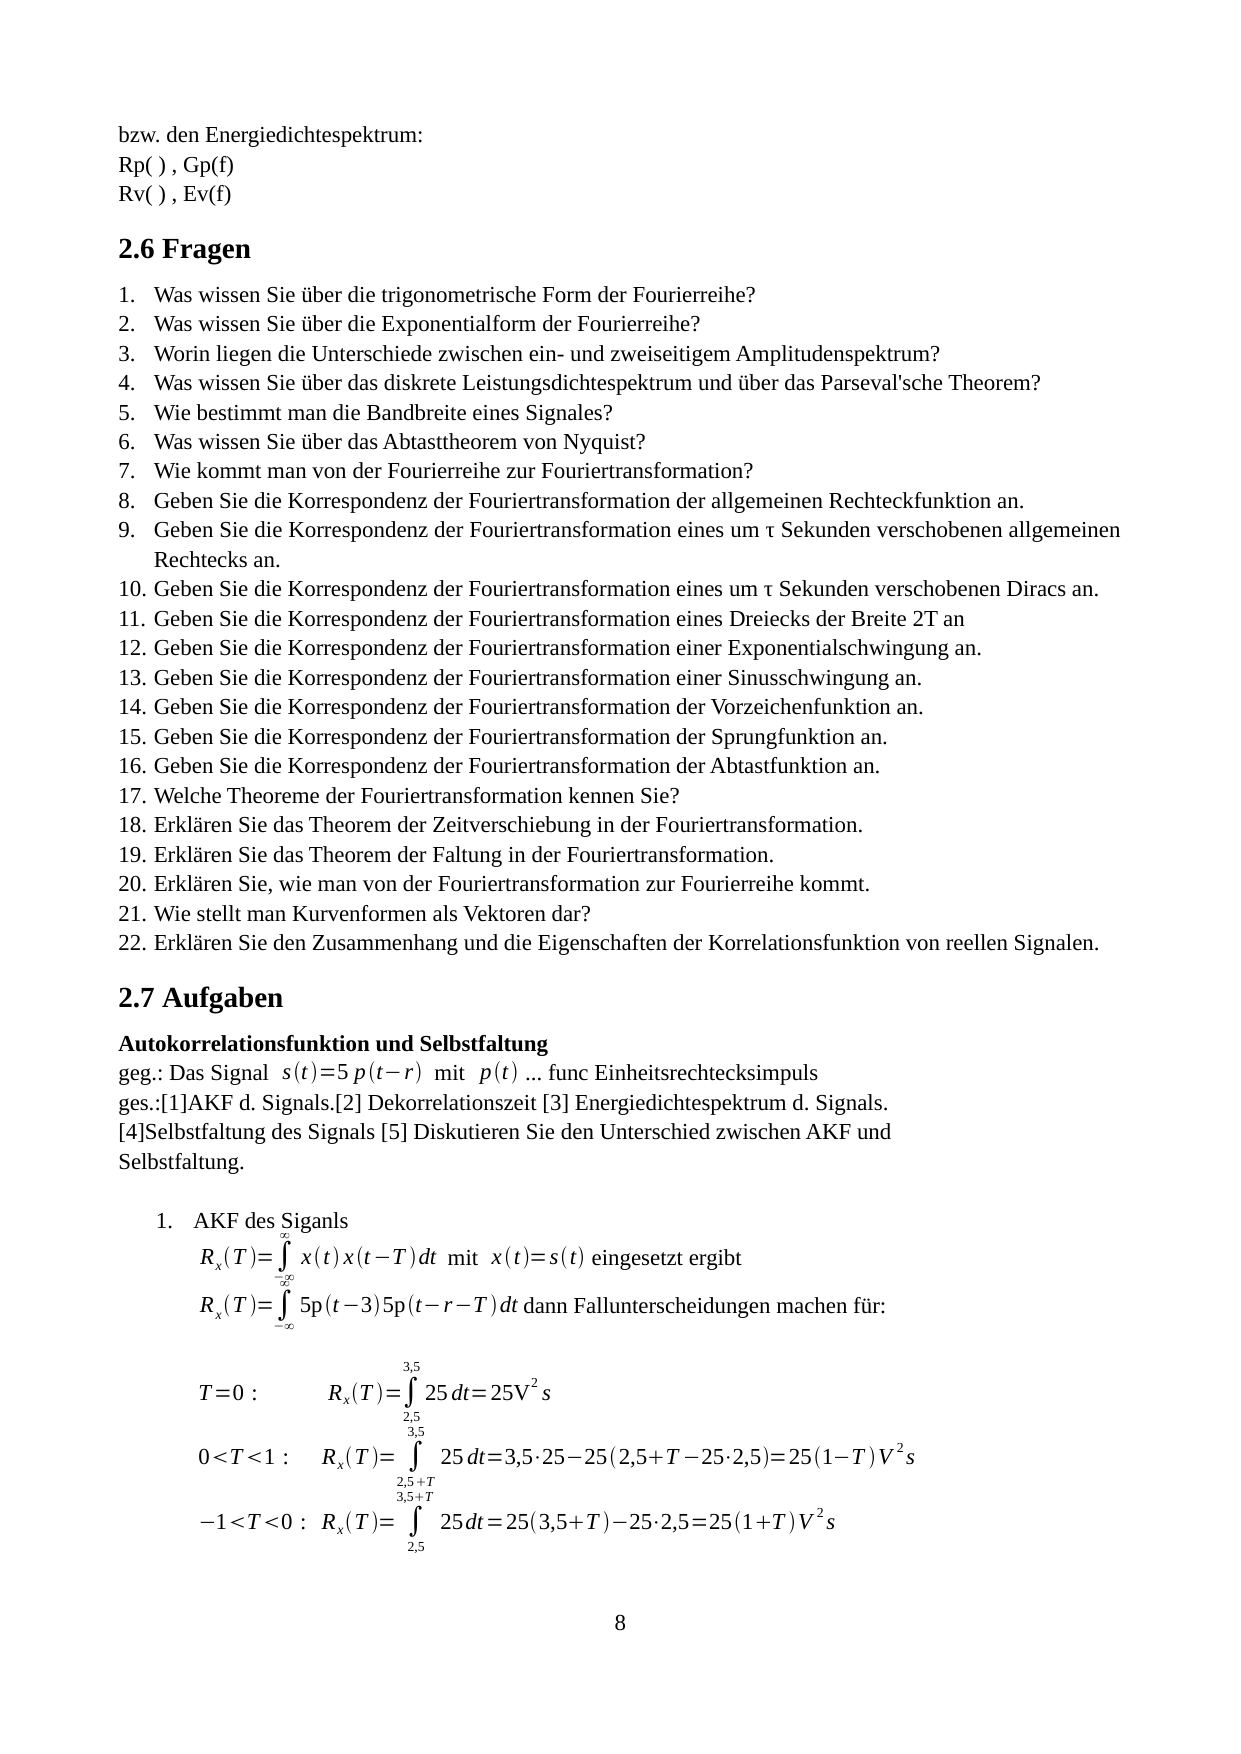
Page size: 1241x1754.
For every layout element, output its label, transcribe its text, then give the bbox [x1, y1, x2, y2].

list Geben Sie die Korrespondenz der Fouriertransformation der Sprungfunktion an. [118, 720, 1122, 749]
list Erklären Sie den Zusammenhang und die Eigenschaften der Korrelationsfunktion von reellen Signalen. [118, 926, 1122, 956]
list Geben Sie die Korrespondenz der Fouriertransformation eines um τ Sekunden verschobenen Diracs an. [118, 572, 1122, 602]
list Geben Sie die Korrespondenz der Fouriertransformation der Abtastfunktion an. [118, 749, 1122, 779]
list Wie bestimmt man die Bandbreite eines Signales? [118, 396, 1122, 425]
list Was wissen Sie über die Exponentialform der Fourierreihe? [118, 307, 1122, 337]
list Geben Sie die Korrespondenz der Fouriertransformation eines um τ Sekunden verschobenen allgemeinen Rechtecks an. [118, 513, 1122, 572]
list Erklären Sie das Theorem der Zeitverschiebung in der Fouriertransformation. [118, 808, 1122, 838]
text ges.:[1]AKF d. Signals.[2] Dekorrelationszeit [3] Energiedichtespektrum d. Signals. [118, 1086, 1122, 1115]
list Geben Sie die Korrespondenz der Fouriertransformation eines Dreiecks der Breite 2T an [118, 602, 1122, 631]
text dann Fallunterscheidungen machen für: [118, 1281, 1122, 1330]
list Geben Sie die Korrespondenz der Fouriertransformation der allgemeinen Rechteckfunktion an. [118, 484, 1122, 513]
subtitle Aufgaben [118, 981, 1122, 1014]
text Rp( ) , Gp(f) [118, 148, 1122, 177]
list Geben Sie die Korrespondenz der Fouriertransformation der Vorzeichenfunktion an. [118, 690, 1122, 720]
list AKF des Siganls [156, 1203, 1122, 1233]
list Wie stellt man Kurvenformen als Vektoren dar? [118, 897, 1122, 926]
list Was wissen Sie über das Abtasttheorem von Nyquist? [118, 425, 1122, 454]
list Erklären Sie das Theorem der Faltung in der Fouriertransformation. [118, 838, 1122, 867]
list Erklären Sie, wie man von der Fouriertransformation zur Fourierreihe kommt. [118, 867, 1122, 897]
text Rv( ) , Ev(f) [118, 177, 1122, 207]
text bzw. den Energiedichtespektrum: [118, 118, 1122, 148]
text Autokorrelationsfunktion und Selbstfaltung [118, 1027, 1122, 1056]
text [4]Selbstfaltung des Signals [5] Diskutieren Sie den Unterschied zwischen AKF und [118, 1115, 1122, 1144]
subtitle Fragen [118, 232, 1122, 265]
list Geben Sie die Korrespondenz der Fouriertransformation einer Exponentialschwingung an. [118, 631, 1122, 661]
list Was wissen Sie über die trigonometrische Form der Fourierreihe? [118, 278, 1122, 307]
text Selbstfaltung. [118, 1144, 1122, 1174]
list Wie kommt man von der Fourierreihe zur Fouriertransformation? [118, 454, 1122, 484]
text geg.: Das Signal mit ... func Einheitsrechtecksimpuls [118, 1056, 1122, 1086]
list Worin liegen die Unterschiede zwischen ein- und zweiseitigem Amplitudenspektrum? [118, 337, 1122, 366]
list Was wissen Sie über das diskrete Leistungsdichtespektrum und über das Parseval'sche Theorem? [118, 366, 1122, 396]
list Welche Theoreme der Fouriertransformation kennen Sie? [118, 779, 1122, 808]
list Geben Sie die Korrespondenz der Fouriertransformation einer Sinusschwingung an. [118, 661, 1122, 690]
text mit eingesetzt ergibt [118, 1233, 1122, 1281]
